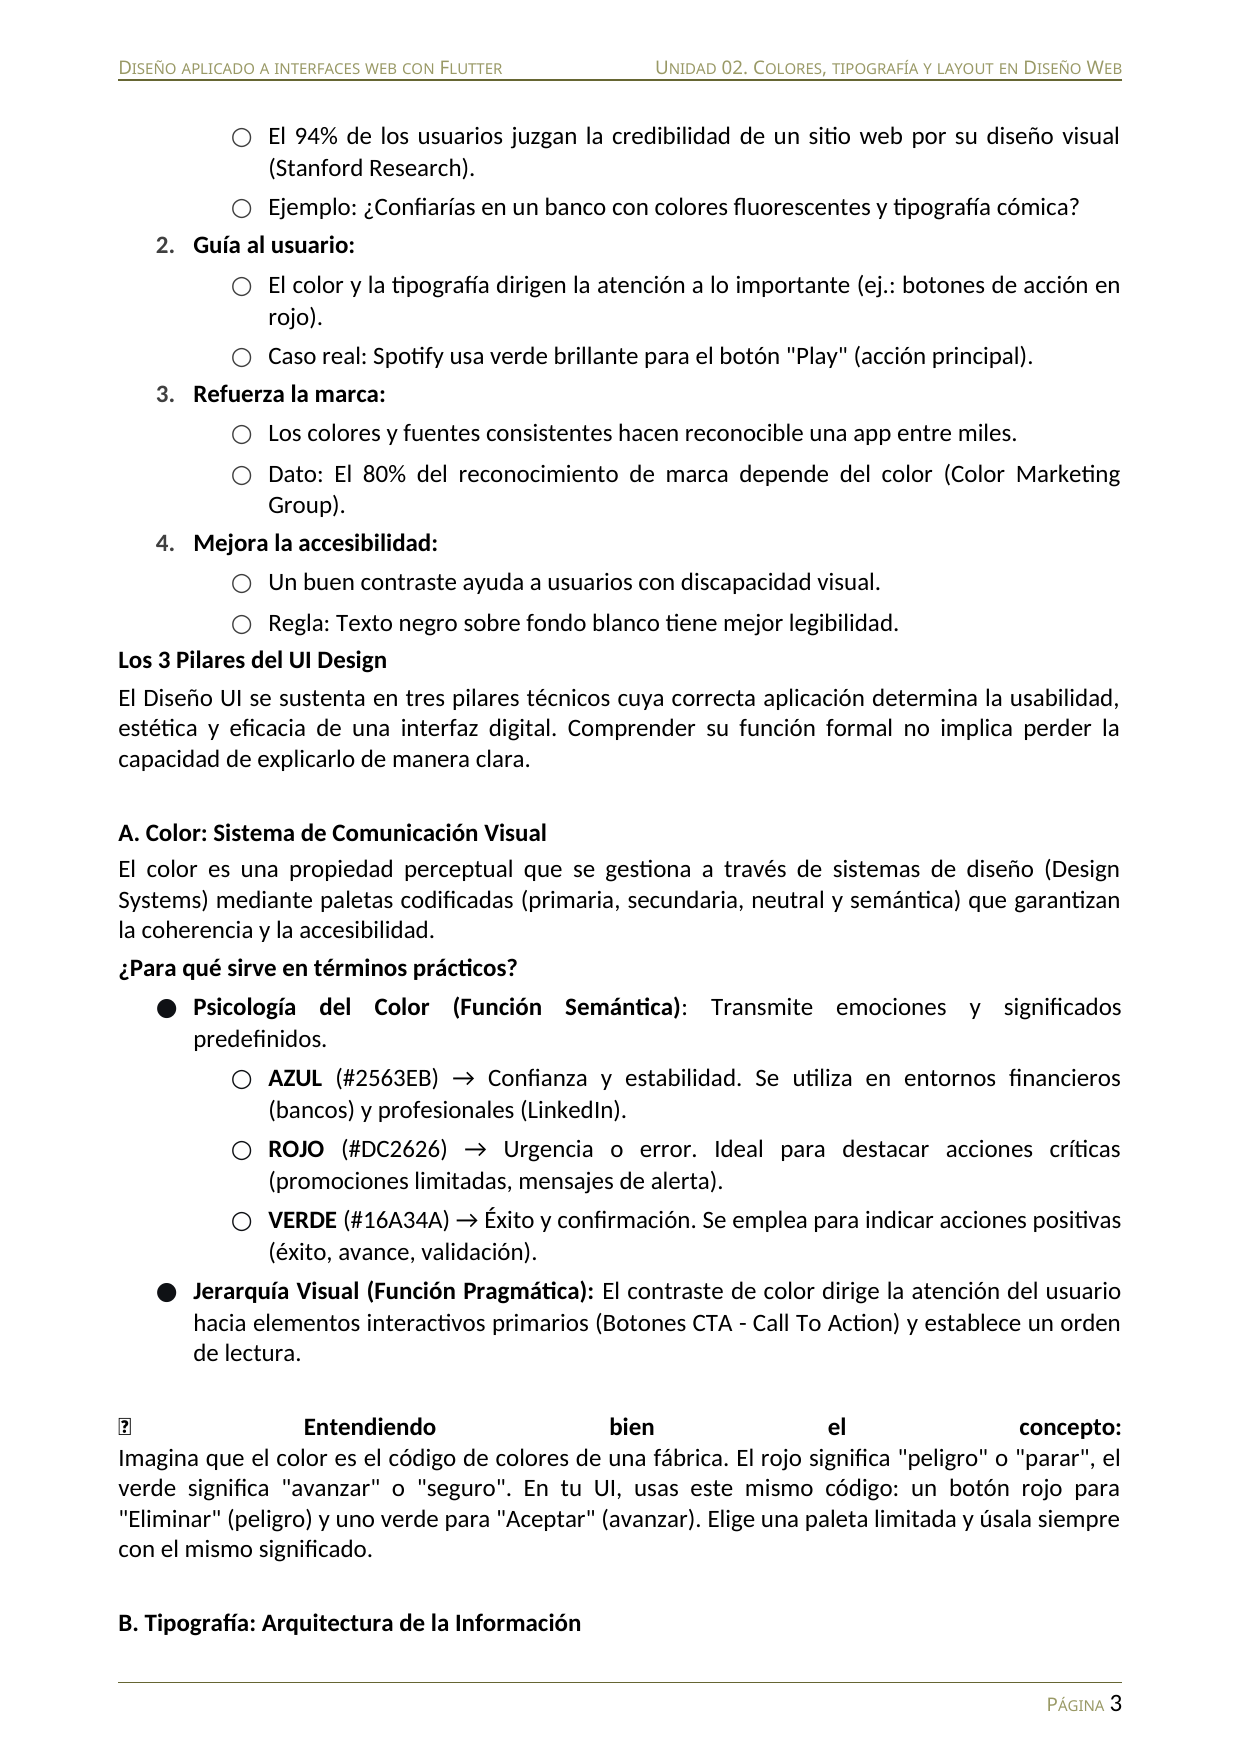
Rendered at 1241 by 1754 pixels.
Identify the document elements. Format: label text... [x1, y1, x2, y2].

list Psicología del Color (Función Semántica): Transmite emociones y significados predefinidos. [156, 989, 1122, 1053]
list Regla: Texto negro sobre fondo blanco tiene mejor legibilidad. [231, 604, 1122, 638]
list Los colores y fuentes consistentes hacen reconocible una app entre miles. [231, 415, 1122, 449]
text A. Color: Sistema de Comunicación Visual [118, 817, 1122, 847]
list Caso real: Spotify usa verde brillante para el botón "Play" (acción principal). [231, 338, 1122, 372]
list Ejemplo: ¿Confiarías en un banco con colores fluorescentes y tipografía cómica? [231, 189, 1122, 223]
text Los 3 Pilares del UI Design [118, 645, 1122, 675]
list Jerarquía Visual (Función Pragmática): El contraste de color dirige la atención del usuario hacia elementos interactivos primarios (Botones CTA - Call To Action) y establece un orden de lectura. [156, 1273, 1122, 1368]
text ¿Para qué sirve en términos prácticos? [118, 952, 1122, 982]
list AZUL (#2563EB) → Confianza y estabilidad. Se utiliza en entornos financieros (bancos) y profesionales (LinkedIn). [231, 1060, 1122, 1124]
list El 94% de los usuarios juzgan la credibilidad de un sitio web por su diseño visual (Stanford Research). [231, 118, 1122, 183]
list Dato: El 80% del reconocimiento de marca depende del color (Color Marketing Group). [231, 456, 1122, 520]
list El color y la tipografía dirigen la atención a lo importante (ej.: botones de acción en rojo). [231, 267, 1122, 331]
list Mejora la accesibilidad: [156, 527, 1122, 557]
list Guía al usuario: [156, 229, 1122, 260]
list Refuerza la marca: [156, 378, 1122, 409]
text El Diseño UI se sustenta en tres pilares técnicos cuya correcta aplicación determina la usabilidad, estética y eficacia de una interfaz digital. Comprender su función formal no implica perder la capacidad de explicarlo de manera clara. [118, 682, 1122, 773]
list Un buen contraste ayuda a usuarios con discapacidad visual. [231, 564, 1122, 598]
text B. Tipografía: Arquitectura de la Información [118, 1607, 1122, 1638]
text 📌 Entendiendo bien el concepto: Imagina que el color es el código de colores de una fábrica. El rojo significa "peligro" o "parar", el verde significa "avanzar" o "seguro". En tu UI, usas este mismo código: un botón rojo para "Eliminar" (peligro) y uno verde para "Aceptar" (avanzar). Elige una paleta limitada y úsala siempre con el mismo significado. [118, 1411, 1122, 1564]
list VERDE (#16A34A) → Éxito y confirmación. Se emplea para indicar acciones positivas (éxito, avance, validación). [231, 1202, 1122, 1266]
text El color es una propiedad perceptual que se gestiona a través de sistemas de diseño (Design Systems) mediante paletas codificadas (primaria, secundaria, neutral y semántica) que garantizan la coherencia y la accesibilidad. [118, 854, 1122, 945]
list ROJO (#DC2626) → Urgencia o error. Ideal para destacar acciones críticas (promociones limitadas, mensajes de alerta). [231, 1131, 1122, 1195]
